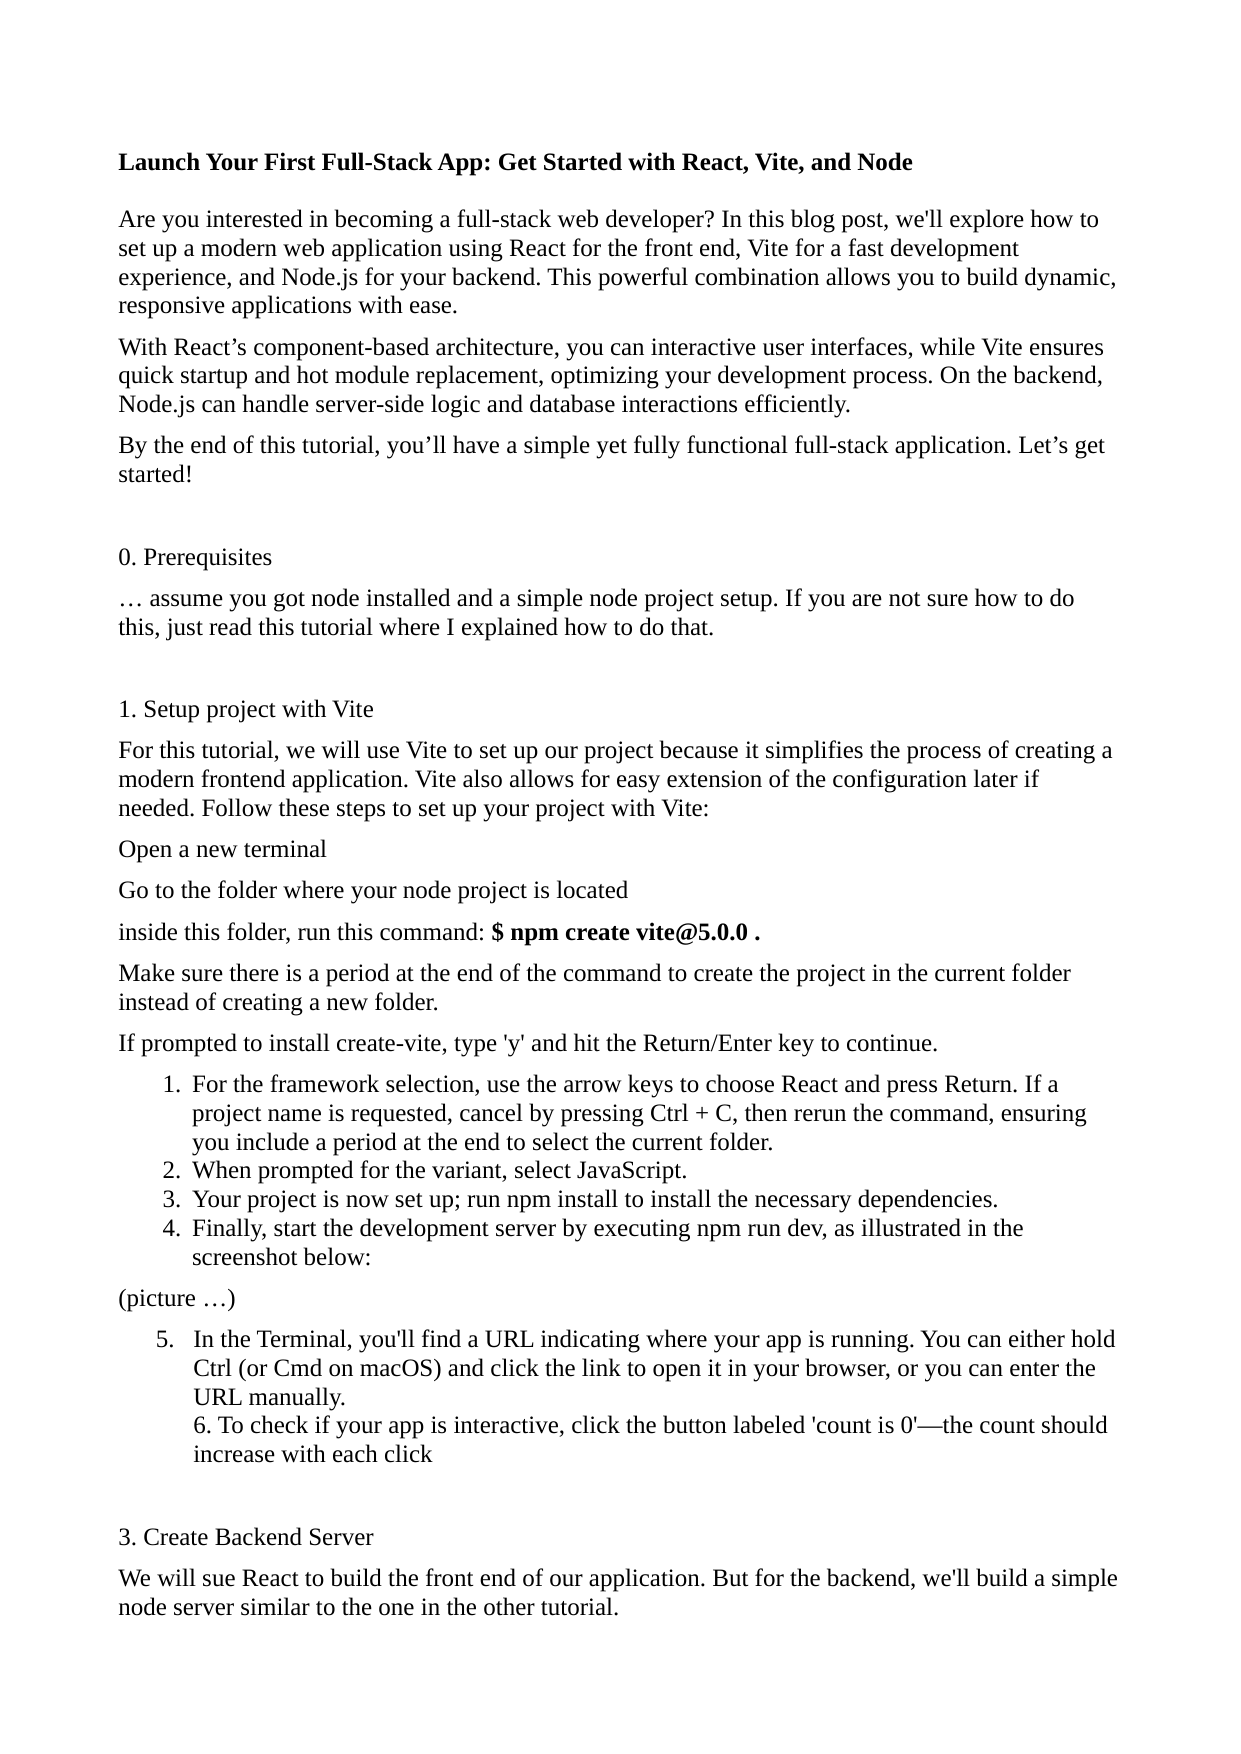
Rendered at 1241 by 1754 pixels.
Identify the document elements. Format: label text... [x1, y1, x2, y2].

text 0. Prerequisites [118, 542, 1122, 571]
list When prompted for the variant, select JavaScript. [162, 1156, 1122, 1184]
text 3. Create Backend Server [118, 1522, 1122, 1551]
text … assume you got node installed and a simple node project setup. If you are not sure how to do this, just read this tutorial where I explained how to do that. [118, 583, 1122, 641]
text Make sure there is a period at the end of the command to create the project in the current folder instead of creating a new folder. [118, 958, 1122, 1016]
text Are you interested in becoming a full-stack web developer? In this blog post, we'll explore how to set up a modern web application using React for the front end, Vite for a fast development experience, and Node.js for your backend. This powerful combination allows you to build dynamic, responsive applications with ease. [118, 204, 1122, 319]
list In the Terminal, you'll find a URL indicating where your app is running. You can either hold Ctrl (or Cmd on macOS) and click the link to open it in your browser, or you can enter the URL manually. 6. To check if your app is interactive, click the button labeled 'count is 0'—the count should increase with each click [156, 1324, 1122, 1468]
text (picture …) [118, 1283, 1122, 1312]
text If prompted to install create-vite, type 'y' and hit the Return/Enter key to continue. [118, 1028, 1122, 1057]
text We will sue React to build the front end of our application. But for the backend, we'll build a simple node server similar to the one in the other tutorial. [118, 1563, 1122, 1621]
text For this tutorial, we will use Vite to set up our project because it simplifies the process of creating a modern frontend application. Vite also allows for easy extension of the configuration later if needed. Follow these steps to set up your project with Vite: [118, 736, 1122, 822]
list Finally, start the development server by executing npm run dev, as illustrated in the screenshot below: [162, 1213, 1122, 1271]
text Launch Your First Full-Stack App: Get Started with React, Vite, and Node [118, 147, 1122, 176]
text Go to the folder where your node project is located [118, 876, 1122, 904]
text Open a new terminal [118, 834, 1122, 863]
text inside this folder, run this command: $ npm create vite@5.0.0 . [118, 917, 1122, 946]
text By the end of this tutorial, you’ll have a simple yet fully functional full-stack application. Let’s get started! [118, 431, 1122, 488]
text With React’s component-based architecture, you can interactive user interfaces, while Vite ensures quick startup and hot module replacement, optimizing your development process. On the backend, Node.js can handle server-side logic and database interactions efficiently. [118, 332, 1122, 418]
text 1. Setup project with Vite [118, 694, 1122, 723]
list Your project is now set up; run npm install to install the necessary dependencies. [162, 1184, 1122, 1213]
list For the framework selection, use the arrow keys to choose React and press Return. If a project name is requested, cancel by pressing Ctrl + C, then rerun the command, ensuring you include a period at the end to select the current folder. [162, 1069, 1122, 1156]
